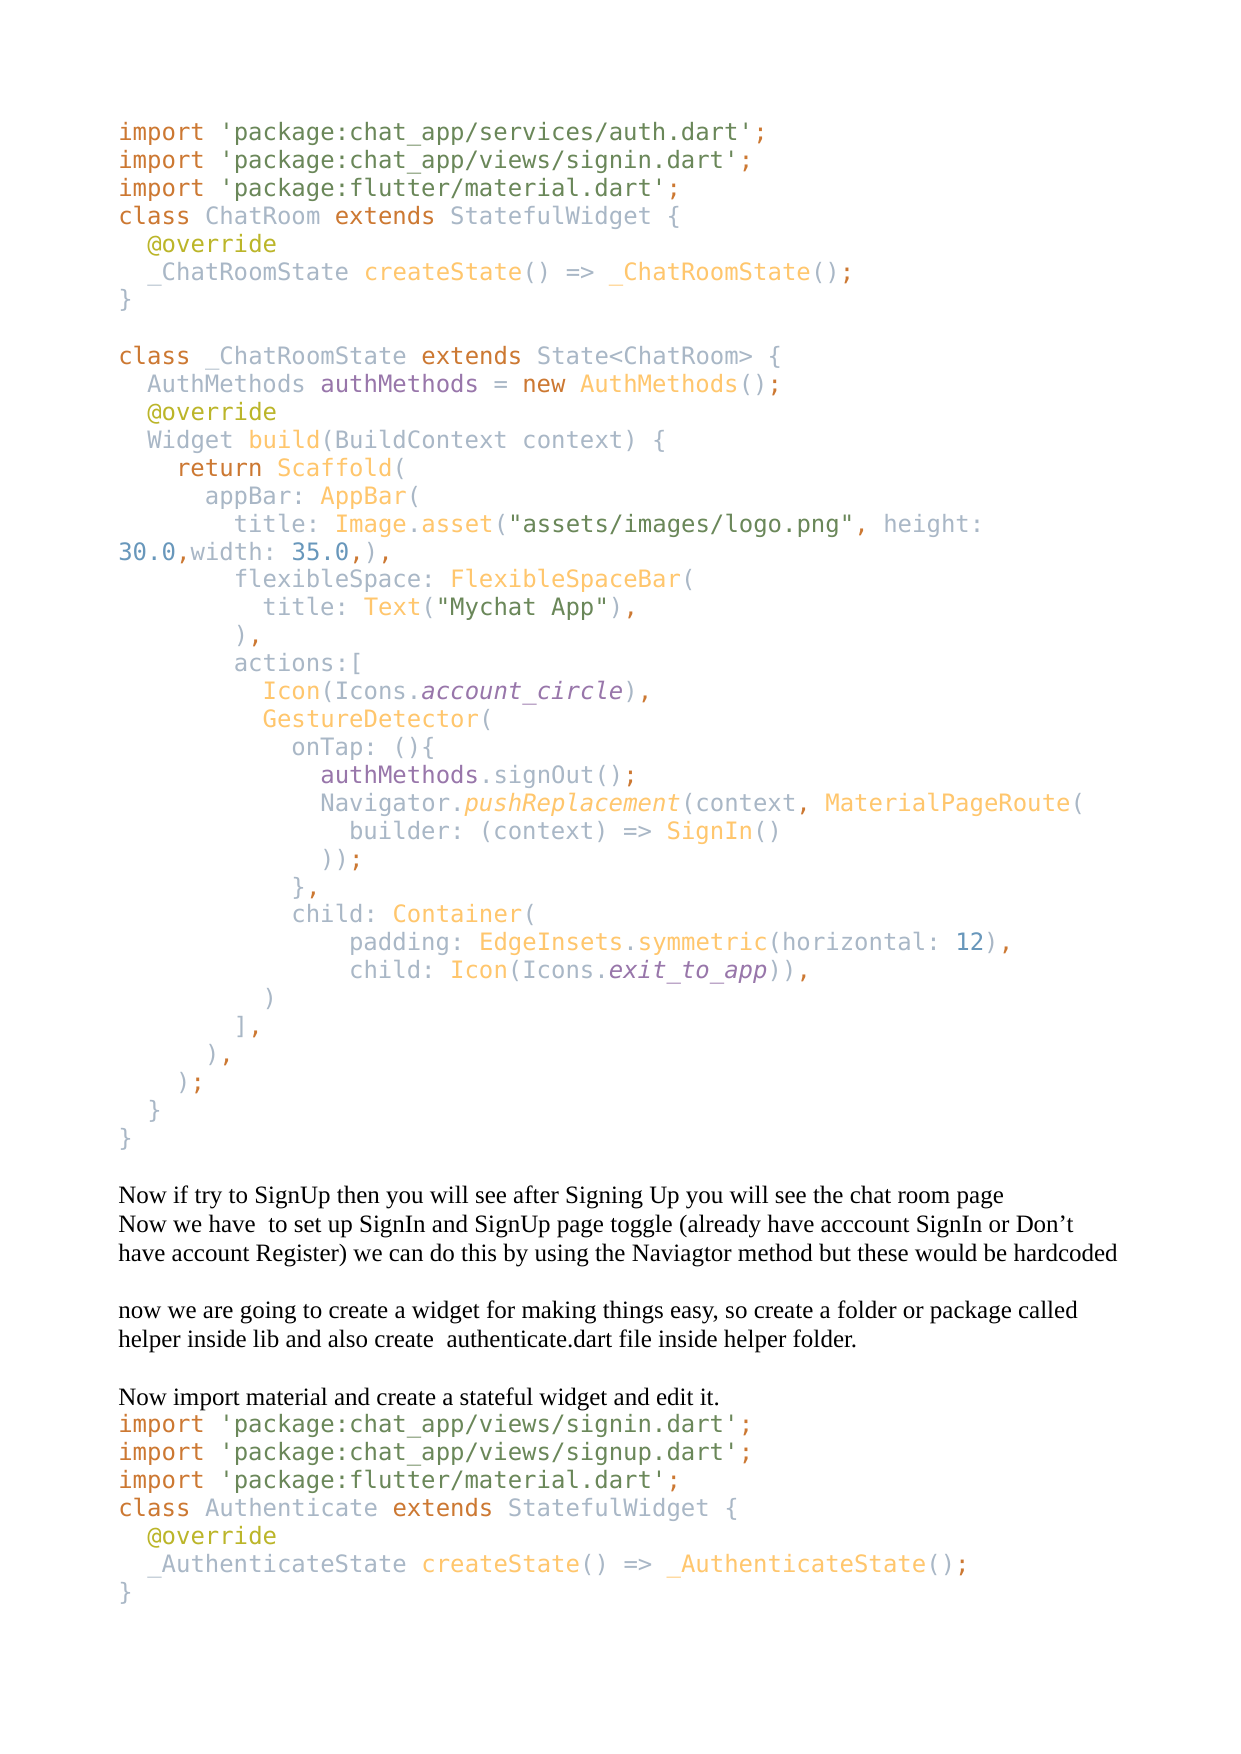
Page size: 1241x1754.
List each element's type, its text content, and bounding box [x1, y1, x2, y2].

text Now if try to SignUp then you will see after Signing Up you will see the chat room page [118, 1181, 1122, 1209]
text Now import material and create a stateful widget and edit it. [118, 1382, 1122, 1411]
text import 'package:chat_app/services/auth.dart'; import 'package:chat_app/views/signin.dart'; import 'package:flutter/material.dart'; class ChatRoom extends StatefulWidget { @override _ChatRoomState createState() => _ChatRoomState(); } class _ChatRoomState extends State<ChatRoom> { AuthMethods authMethods = new AuthMethods(); @override Widget build(BuildContext context) { return Scaffold( appBar: AppBar( title: Image.asset("assets/images/logo.png", height: 30.0,width: 35.0,), flexibleSpace: FlexibleSpaceBar( title: Text("Mychat App"), ), actions:[ Icon(Icons.account_circle), GestureDetector( onTap: (){ authMethods.signOut(); Navigator.pushReplacement(context, MaterialPageRoute( builder: (context) => SignIn() )); }, child: Container( padding: EdgeInsets.symmetric(horizontal: 12), child: Icon(Icons.exit_to_app)), ) ], ), ); } } [118, 118, 1122, 1181]
text import 'package:chat_app/views/signin.dart'; import 'package:chat_app/views/signup.dart'; import 'package:flutter/material.dart'; class Authenticate extends StatefulWidget { @override _AuthenticateState createState() => _AuthenticateState(); } [118, 1411, 1122, 1635]
text now we are going to create a widget for making things easy, so create a folder or package called helper inside lib and also create authenticate.dart file inside helper folder. [118, 1296, 1122, 1353]
text Now we have to set up SignIn and SignUp page toggle (already have acccount SignIn or Don’t have account Register) we can do this by using the Naviagtor method but these would be hardcoded [118, 1209, 1122, 1267]
